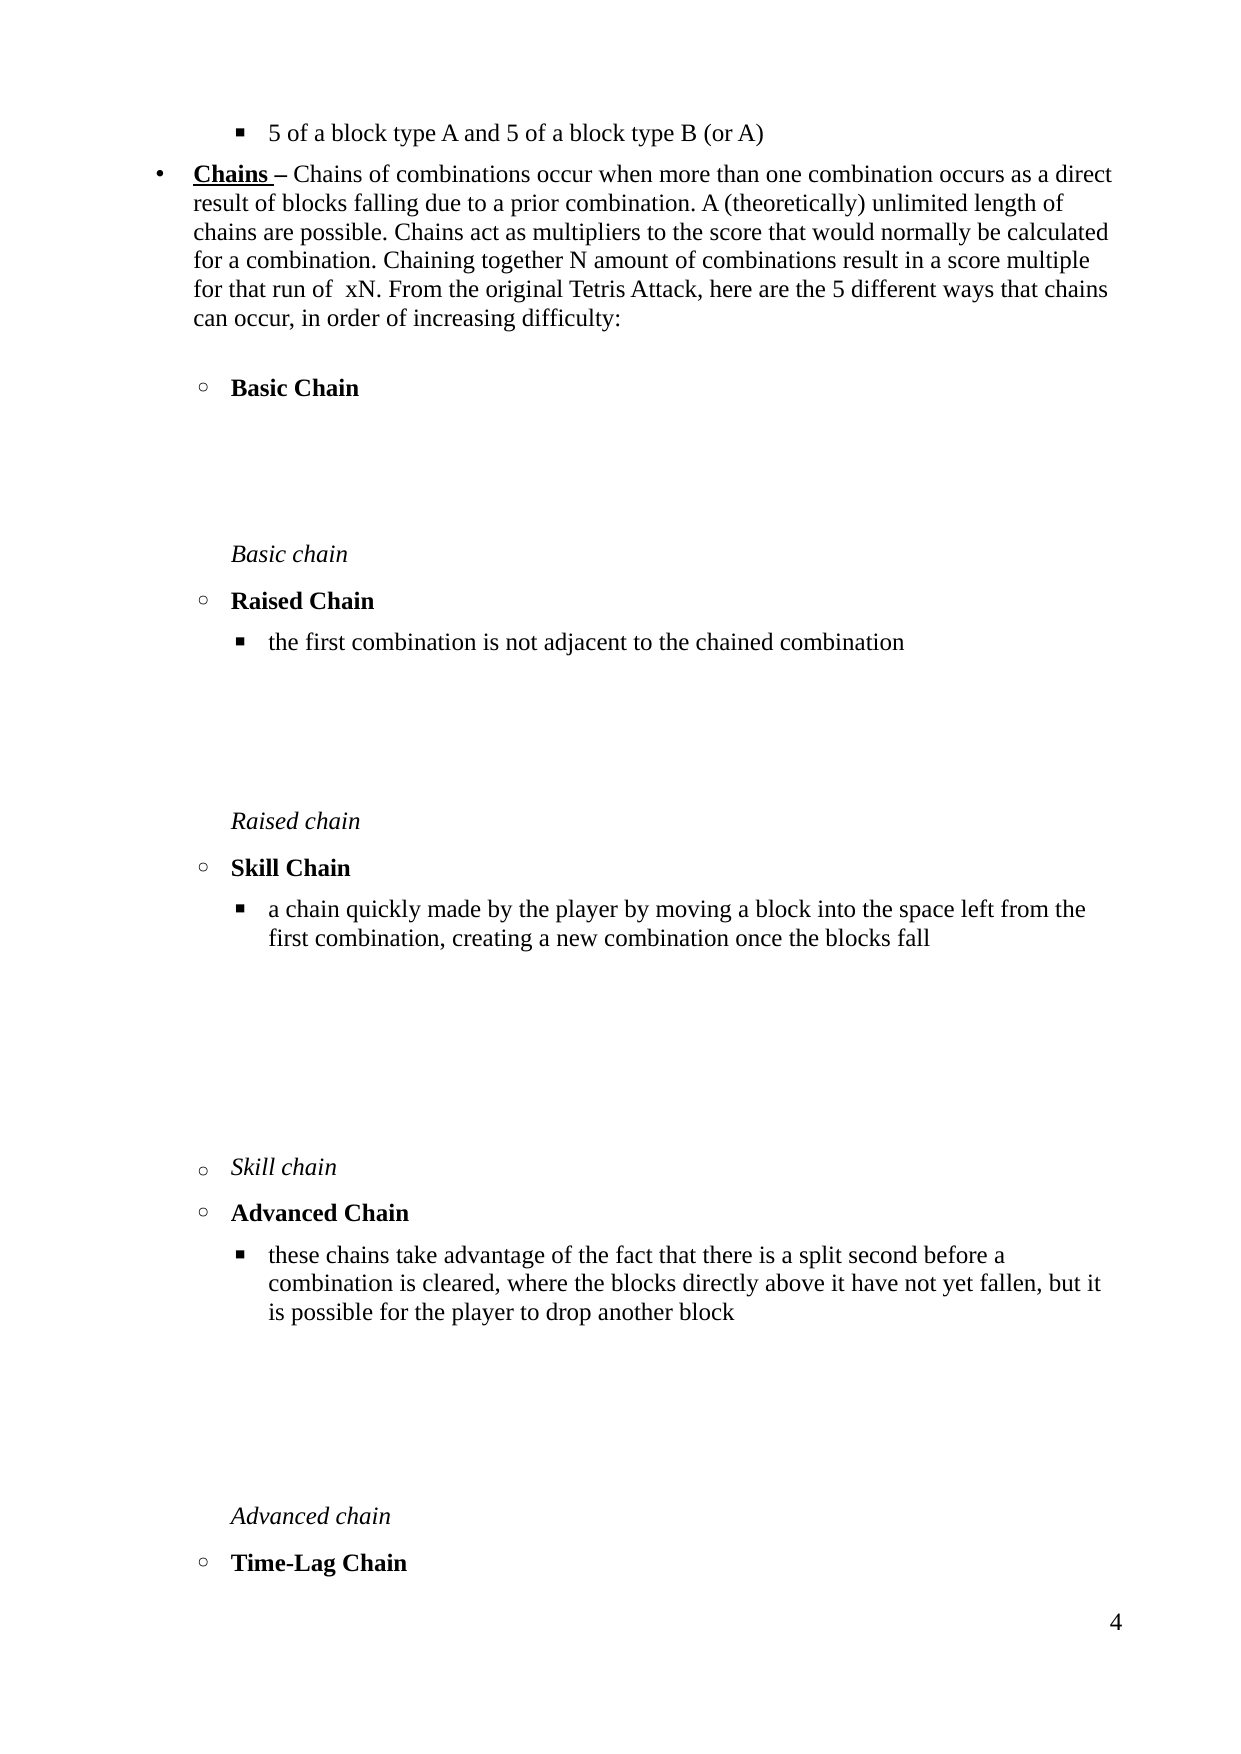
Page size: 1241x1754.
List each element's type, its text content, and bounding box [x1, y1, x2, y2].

list a chain quickly made by the player by moving a block into the space left from the first combination, creating a new combination once the blocks fall [231, 894, 1122, 952]
list Time-Lag Chain [193, 1548, 1122, 1576]
list Chains – Chains of combinations occur when more than one combination occurs as a direct result of blocks falling due to a prior combination. A (theoretically) unlimited length of chains are possible. Chains act as multipliers to the score that would normally be calculated for a combination. Chaining together N amount of combinations result in a score multiple for that run of xN. From the original Tetris Attack, here are the 5 different ways that chains can occur, in order of increasing difficulty: [156, 159, 1122, 361]
list Advanced Chain [193, 1198, 1122, 1227]
list Skill chain [231, 977, 706, 1181]
list Raised chain [231, 681, 731, 835]
list 5 of a block type A and 5 of a block type B (or A) [231, 118, 1122, 147]
list Basic chain [231, 414, 1081, 568]
list Raised Chain [193, 586, 1122, 615]
list Basic Chain [193, 373, 1122, 574]
list the first combination is not adjacent to the chained combination [231, 627, 1122, 656]
list Skill Chain [193, 853, 1122, 882]
list Advanced chain [231, 1351, 906, 1530]
list these chains take advantage of the fact that there is a split second before a combination is cleared, where the blocks directly above it have not yet fallen, but it is possible for the player to drop another block [231, 1240, 1122, 1326]
